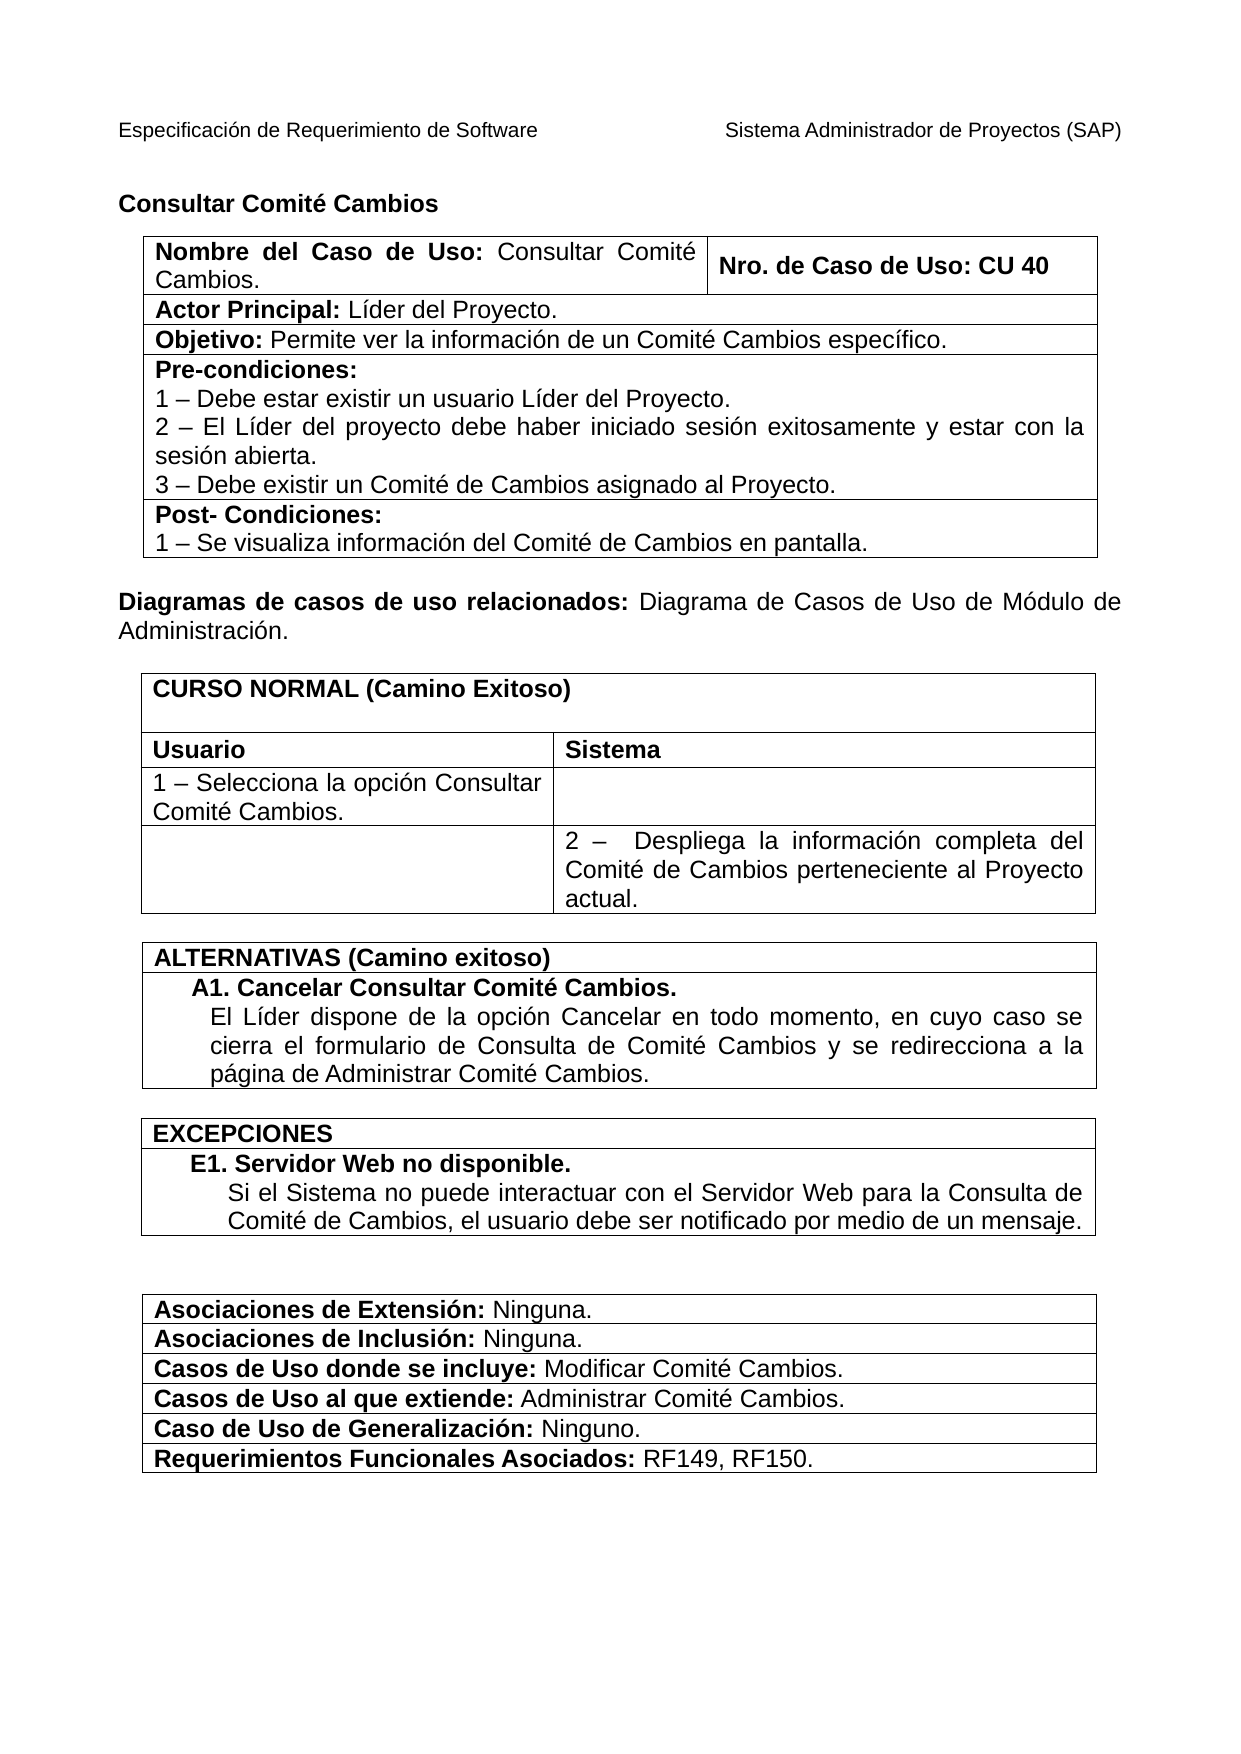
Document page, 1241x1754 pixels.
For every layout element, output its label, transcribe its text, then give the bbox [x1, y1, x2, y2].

table_cell Asociaciones de Inclusión: Ninguna. [143, 1324, 1096, 1353]
table_header EXCEPCIONES [142, 1119, 1095, 1148]
table_cell 2 – Despliega la información completa del Comité de Cambios perteneciente al Proyecto actual. [554, 826, 1095, 912]
table_cell Pre-condiciones: 1 – Debe estar existir un usuario Líder del Proyecto. 2 – El Líder del proyecto debe haber iniciado sesión exitosamente y estar con la sesión abierta. 3 – Debe existir un Comité de Cambios asignado al Proyecto. [144, 355, 1097, 499]
table_cell Objetivo: Permite ver la información de un Comité Cambios específico. [144, 325, 1097, 354]
text Consultar Comité Cambios [118, 189, 1122, 218]
table_header CURSO NORMAL (Camino Exitoso) [142, 674, 1095, 732]
table_cell [554, 768, 1095, 825]
table_cell 1 – Selecciona la opción Consultar Comité Cambios. [142, 768, 553, 825]
table_cell E1. Servidor Web no disponible. Si el Sistema no puede interactuar con el Servidor Web para la Consulta de Comité de Cambios, el usuario debe ser notificado por medio de un mensaje. [142, 1149, 1095, 1235]
table_cell Sistema [554, 733, 1095, 767]
table_header Nro. de Caso de Uso: CU 40 [708, 237, 1097, 294]
table_cell Usuario [142, 733, 553, 767]
table_cell Casos de Uso al que extiende: Administrar Comité Cambios. [143, 1384, 1096, 1413]
table_header Asociaciones de Extensión: Ninguna. [143, 1295, 1096, 1323]
table_cell Actor Principal: Líder del Proyecto. [144, 295, 1097, 324]
table_header Nombre del Caso de Uso: Consultar Comité Cambios. [144, 237, 707, 294]
table_cell Caso de Uso de Generalización: Ninguno. [143, 1414, 1096, 1442]
table_header ALTERNATIVAS (Camino exitoso) [143, 943, 1096, 972]
table_cell Casos de Uso donde se incluye: Modificar Comité Cambios. [143, 1354, 1096, 1383]
table_cell Requerimientos Funcionales Asociados: RF149, RF150. [143, 1444, 1096, 1472]
table_cell Post- Condiciones: 1 – Se visualiza información del Comité de Cambios en pantalla. [144, 500, 1097, 557]
text Diagramas de casos de uso relacionados: Diagrama de Casos de Uso de Módulo de Administración. [118, 587, 1122, 644]
table_cell A1. Cancelar Consultar Comité Cambios. El Líder dispone de la opción Cancelar en todo momento, en cuyo caso se cierra el formulario de Consulta de Comité Cambios y se redirecciona a la página de Administrar Comité Cambios. [143, 973, 1096, 1088]
table_cell [142, 826, 553, 912]
